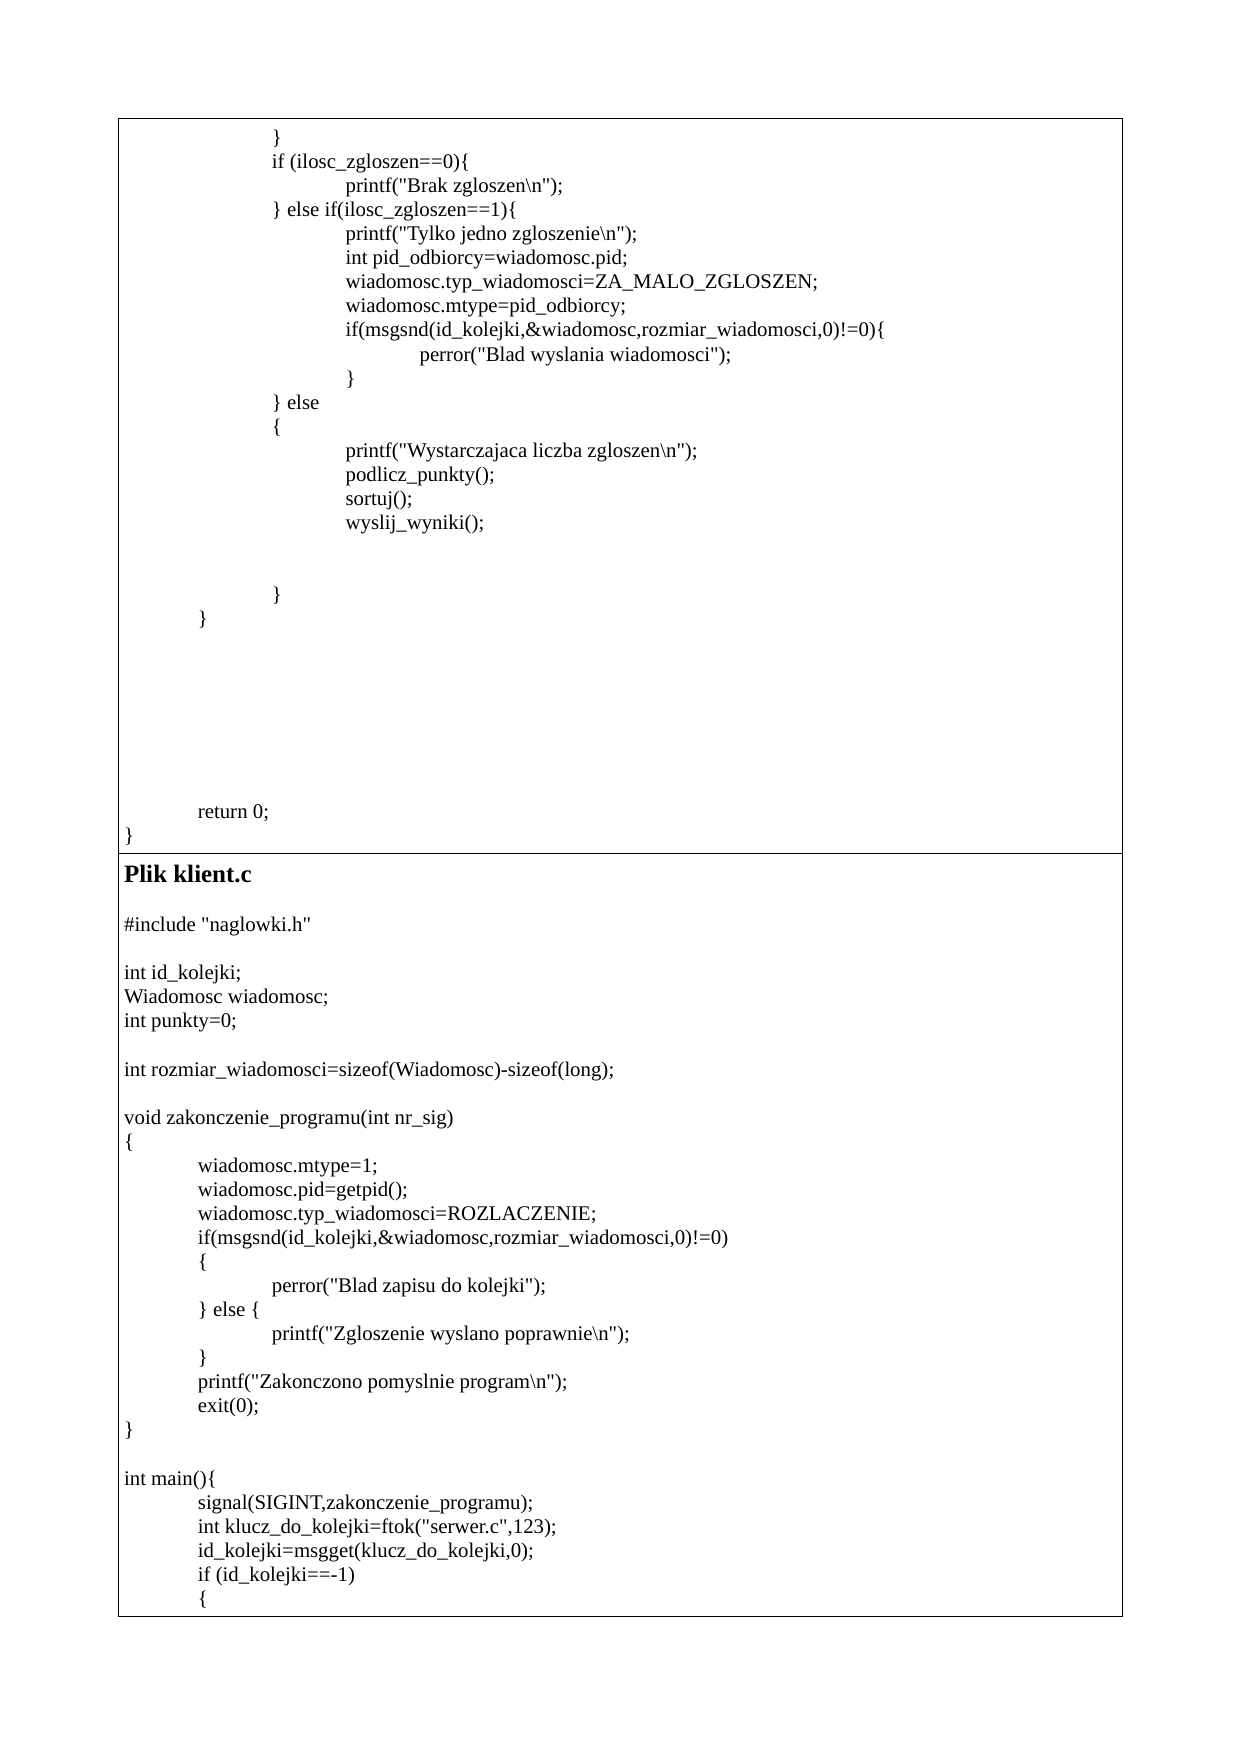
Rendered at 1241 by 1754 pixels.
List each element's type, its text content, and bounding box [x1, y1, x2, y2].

table_cell } if (ilosc_zgloszen==0){ printf("Brak zgloszen\n"); } else if(ilosc_zgloszen==1){ printf("Tylko jedno zgloszenie\n"); int pid_odbiorcy=wiadomosc.pid; wiadomosc.typ_wiadomosci=ZA_MALO_ZGLOSZEN; wiadomosc.mtype=pid_odbiorcy; if(msgsnd(id_kolejki,&wiadomosc,rozmiar_wiadomosci,0)!=0){ perror("Blad wyslania wiadomosci"); } } else { printf("Wystarczajaca liczba zgloszen\n"); podlicz_punkty(); sortuj(); wyslij_wyniki(); } } return 0; } [119, 119, 1122, 852]
table_cell Plik klient.c #include "naglowki.h" int id_kolejki; Wiadomosc wiadomosc; int punkty=0; int rozmiar_wiadomosci=sizeof(Wiadomosc)-sizeof(long); void zakonczenie_programu(int nr_sig) { wiadomosc.mtype=1; wiadomosc.pid=getpid(); wiadomosc.typ_wiadomosci=ROZLACZENIE; if(msgsnd(id_kolejki,&wiadomosc,rozmiar_wiadomosci,0)!=0) { perror("Blad zapisu do kolejki"); } else { printf("Zgloszenie wyslano poprawnie\n"); } printf("Zakonczono pomyslnie program\n"); exit(0); } int main(){ signal(SIGINT,zakonczenie_programu); int klucz_do_kolejki=ftok("serwer.c",123); id_kolejki=msgget(klucz_do_kolejki,0); if (id_kolejki==-1) { [119, 854, 1122, 1616]
